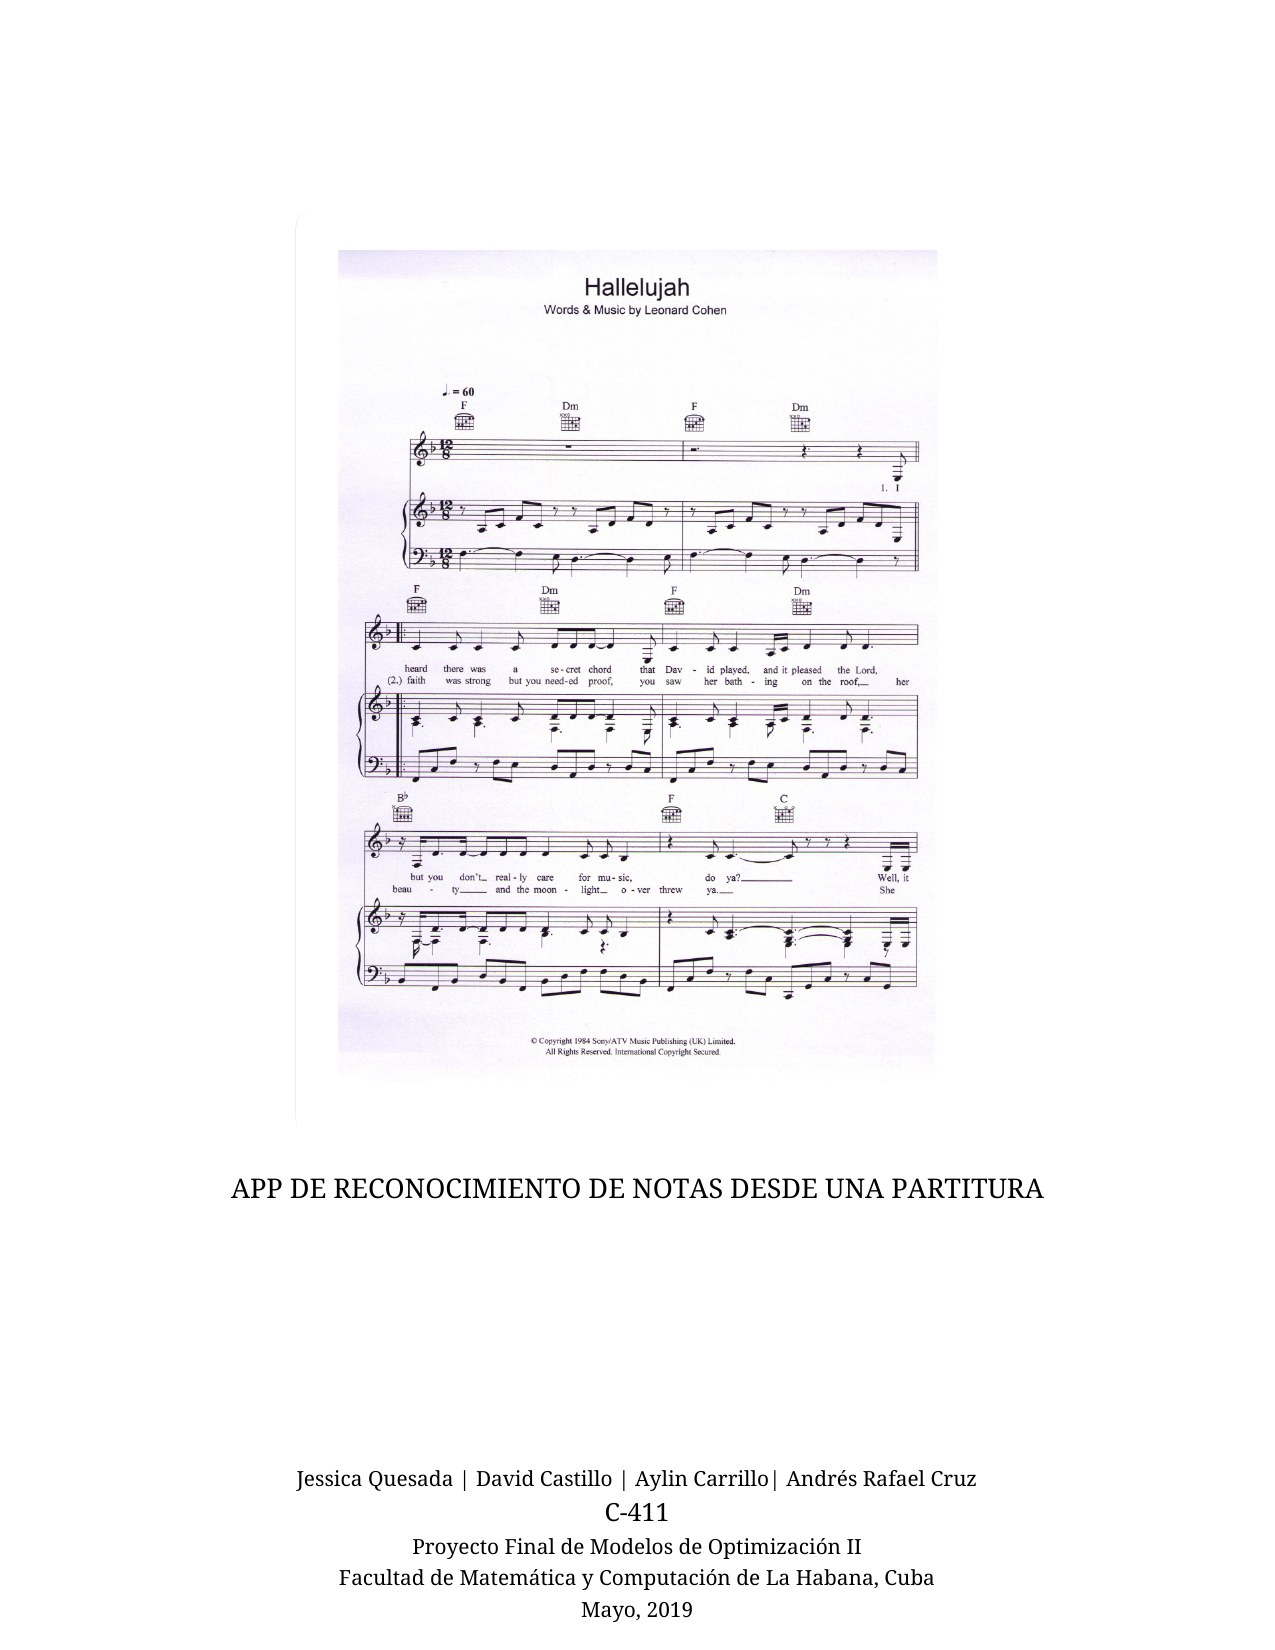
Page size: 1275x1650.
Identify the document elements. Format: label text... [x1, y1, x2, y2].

picture [338, 250, 938, 1097]
text Mayo, 2019 [209, 1595, 1064, 1623]
text C-411 [209, 1495, 1064, 1529]
text Proyecto Final de Modelos de Optimización II [209, 1532, 1064, 1561]
text Jessica Quesada | David Castillo | Aylin Carrillo| Andrés Rafael Cruz [209, 1464, 1064, 1492]
subtitle APP DE RECONOCIMIENTO DE NOTAS DESDE UNA PARTITURA [210, 1170, 1065, 1207]
text Facultad de Matemática y Computación de La Habana, Cuba [209, 1563, 1064, 1592]
